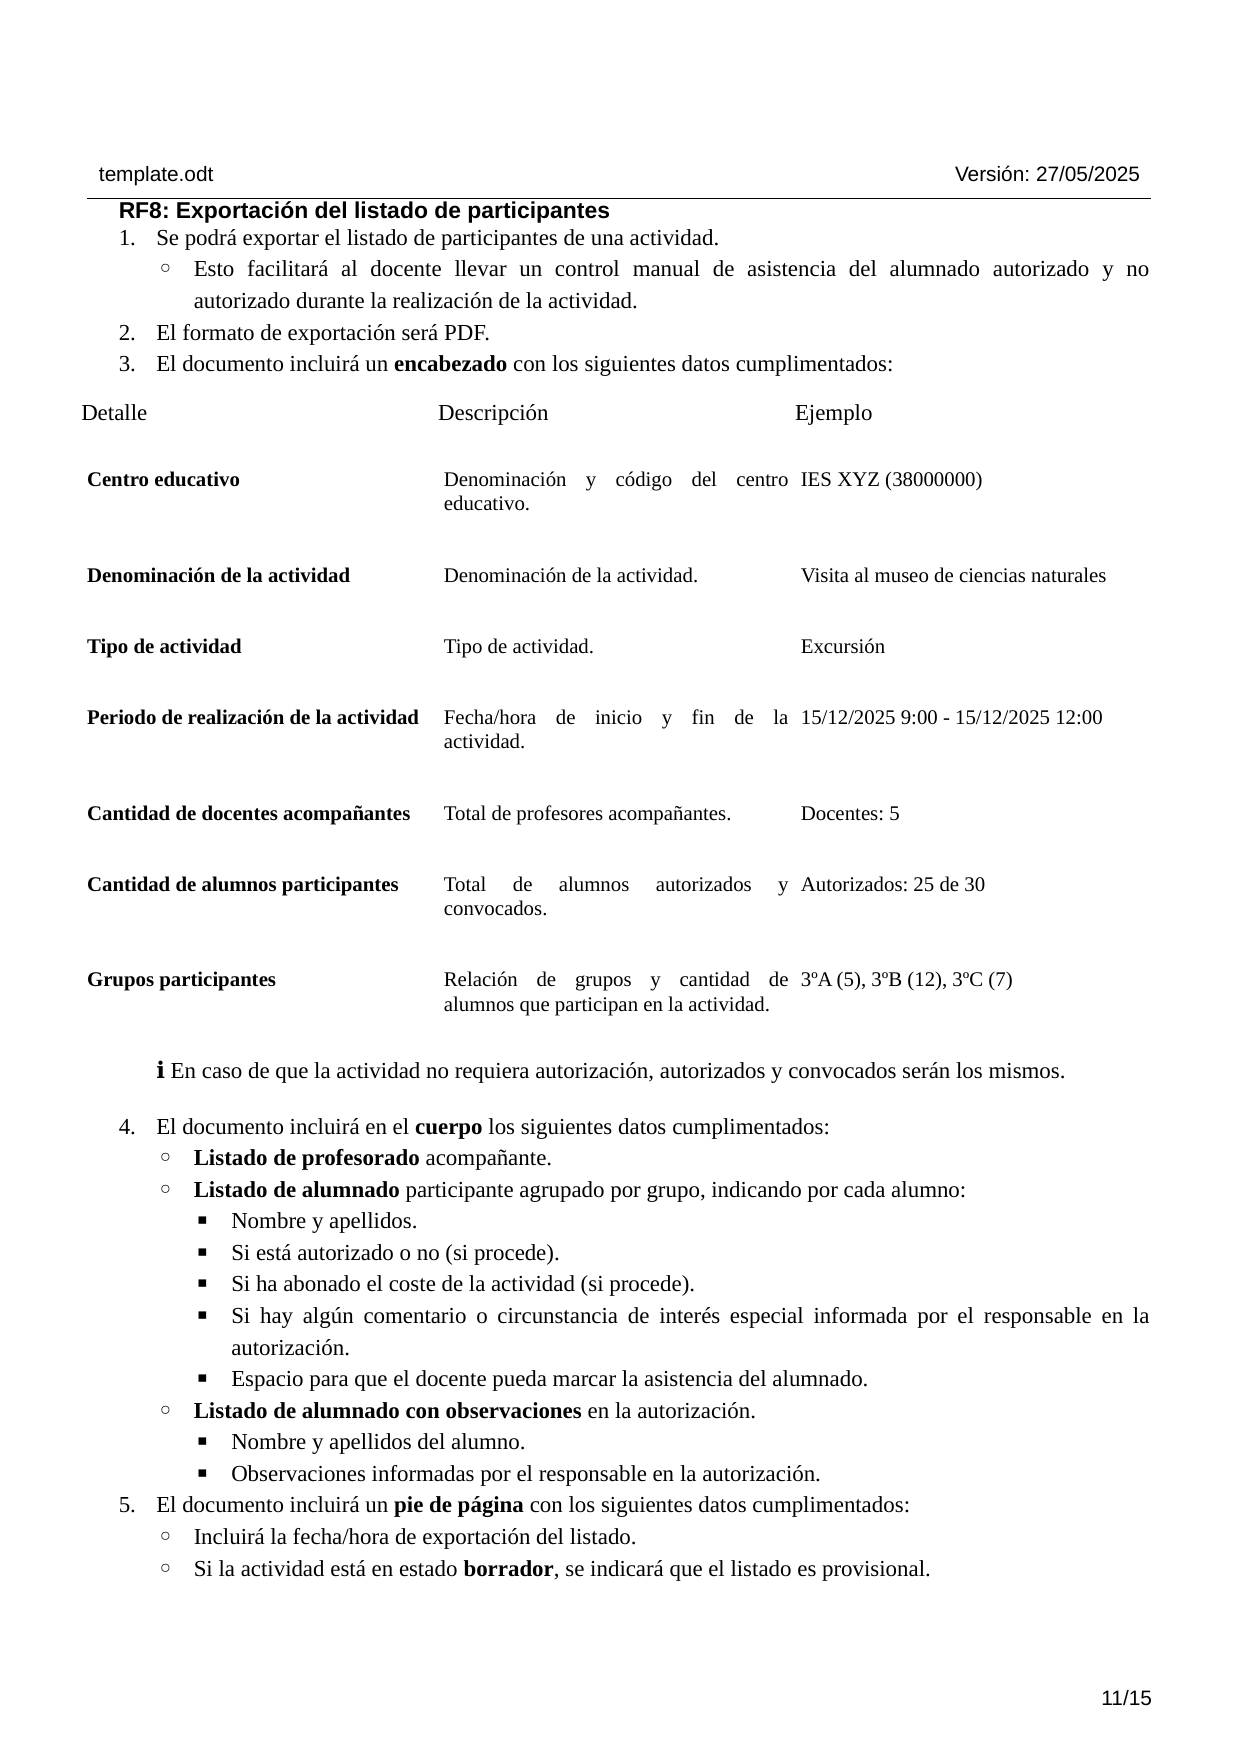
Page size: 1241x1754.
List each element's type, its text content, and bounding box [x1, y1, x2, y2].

table_cell Relación de grupos y cantidad de alumnos que participan en la actividad. [438, 944, 795, 1039]
list Listado de alumnado participante agrupado por grupo, indicando por cada alumno: [156, 1176, 1152, 1202]
table_header Detalle [81, 382, 438, 443]
subtitle RF8: Exportación del listado de participantes [118, 197, 1152, 224]
list El documento incluirá un encabezado con los siguientes datos cumplimentados: [118, 350, 1152, 376]
table_header Descripción [438, 382, 795, 443]
table_cell IES XYZ (38000000) [795, 444, 1152, 539]
list Se podrá exportar el listado de participantes de una actividad. [118, 224, 1152, 250]
table_cell Fecha/hora de inicio y fin de la actividad. [438, 682, 795, 777]
list Incluirá la fecha/hora de exportación del listado. [156, 1523, 1152, 1549]
table_cell 3ºA (5), 3ºB (12), 3ºC (7) [795, 944, 1152, 1039]
table_cell Visita al museo de ciencias naturales [795, 539, 1152, 610]
list Si hay algún comentario o circunstancia de interés especial informada por el responsable en la autorización. [193, 1302, 1152, 1360]
table_cell Cantidad de docentes acompañantes [81, 777, 438, 848]
text ℹ️ En caso de que la actividad no requiera autorización, autorizados y convocados serán los mismos. [156, 1057, 1152, 1083]
list El documento incluirá en el cuerpo los siguientes datos cumplimentados: [118, 1113, 1152, 1139]
table_cell Tipo de actividad. [438, 610, 795, 682]
table_cell Denominación y código del centro educativo. [438, 444, 795, 539]
table_cell Docentes: 5 [795, 777, 1152, 848]
table_cell Grupos participantes [81, 944, 438, 1039]
table_cell Denominación de la actividad [81, 539, 438, 610]
list Listado de alumnado con observaciones en la autorización. [156, 1397, 1152, 1423]
table_cell 15/12/2025 9:00 - 15/12/2025 12:00 [795, 682, 1152, 777]
list Esto facilitará al docente llevar un control manual de asistencia del alumnado autorizado y no autorizado durante la realización de la actividad. [156, 255, 1152, 313]
table_cell Cantidad de alumnos participantes [81, 848, 438, 944]
list Observaciones informadas por el responsable en la autorización. [193, 1460, 1152, 1486]
list Nombre y apellidos del alumno. [193, 1428, 1152, 1455]
list El documento incluirá un pie de página con los siguientes datos cumplimentados: [118, 1491, 1152, 1518]
table_cell Tipo de actividad [81, 610, 438, 682]
list Si ha abonado el coste de la actividad (si procede). [193, 1271, 1152, 1297]
list Espacio para que el docente pueda marcar la asistencia del alumnado. [193, 1365, 1152, 1392]
table_header Ejemplo [795, 382, 1152, 443]
list Si la actividad está en estado borrador, se indicará que el listado es provisional. [156, 1554, 1152, 1581]
table_cell Total de profesores acompañantes. [438, 777, 795, 848]
table_cell Centro educativo [81, 444, 438, 539]
table_cell Denominación de la actividad. [438, 539, 795, 610]
list El formato de exportación será PDF. [118, 318, 1152, 345]
table_cell Periodo de realización de la actividad [81, 682, 438, 777]
table_cell Autorizados: 25 de 30 [795, 848, 1152, 944]
list Nombre y apellidos. [193, 1207, 1152, 1234]
table_cell Excursión [795, 610, 1152, 682]
list Listado de profesorado acompañante. [156, 1144, 1152, 1171]
table_cell Total de alumnos autorizados y convocados. [438, 848, 795, 944]
list Si está autorizado o no (si procede). [193, 1239, 1152, 1265]
